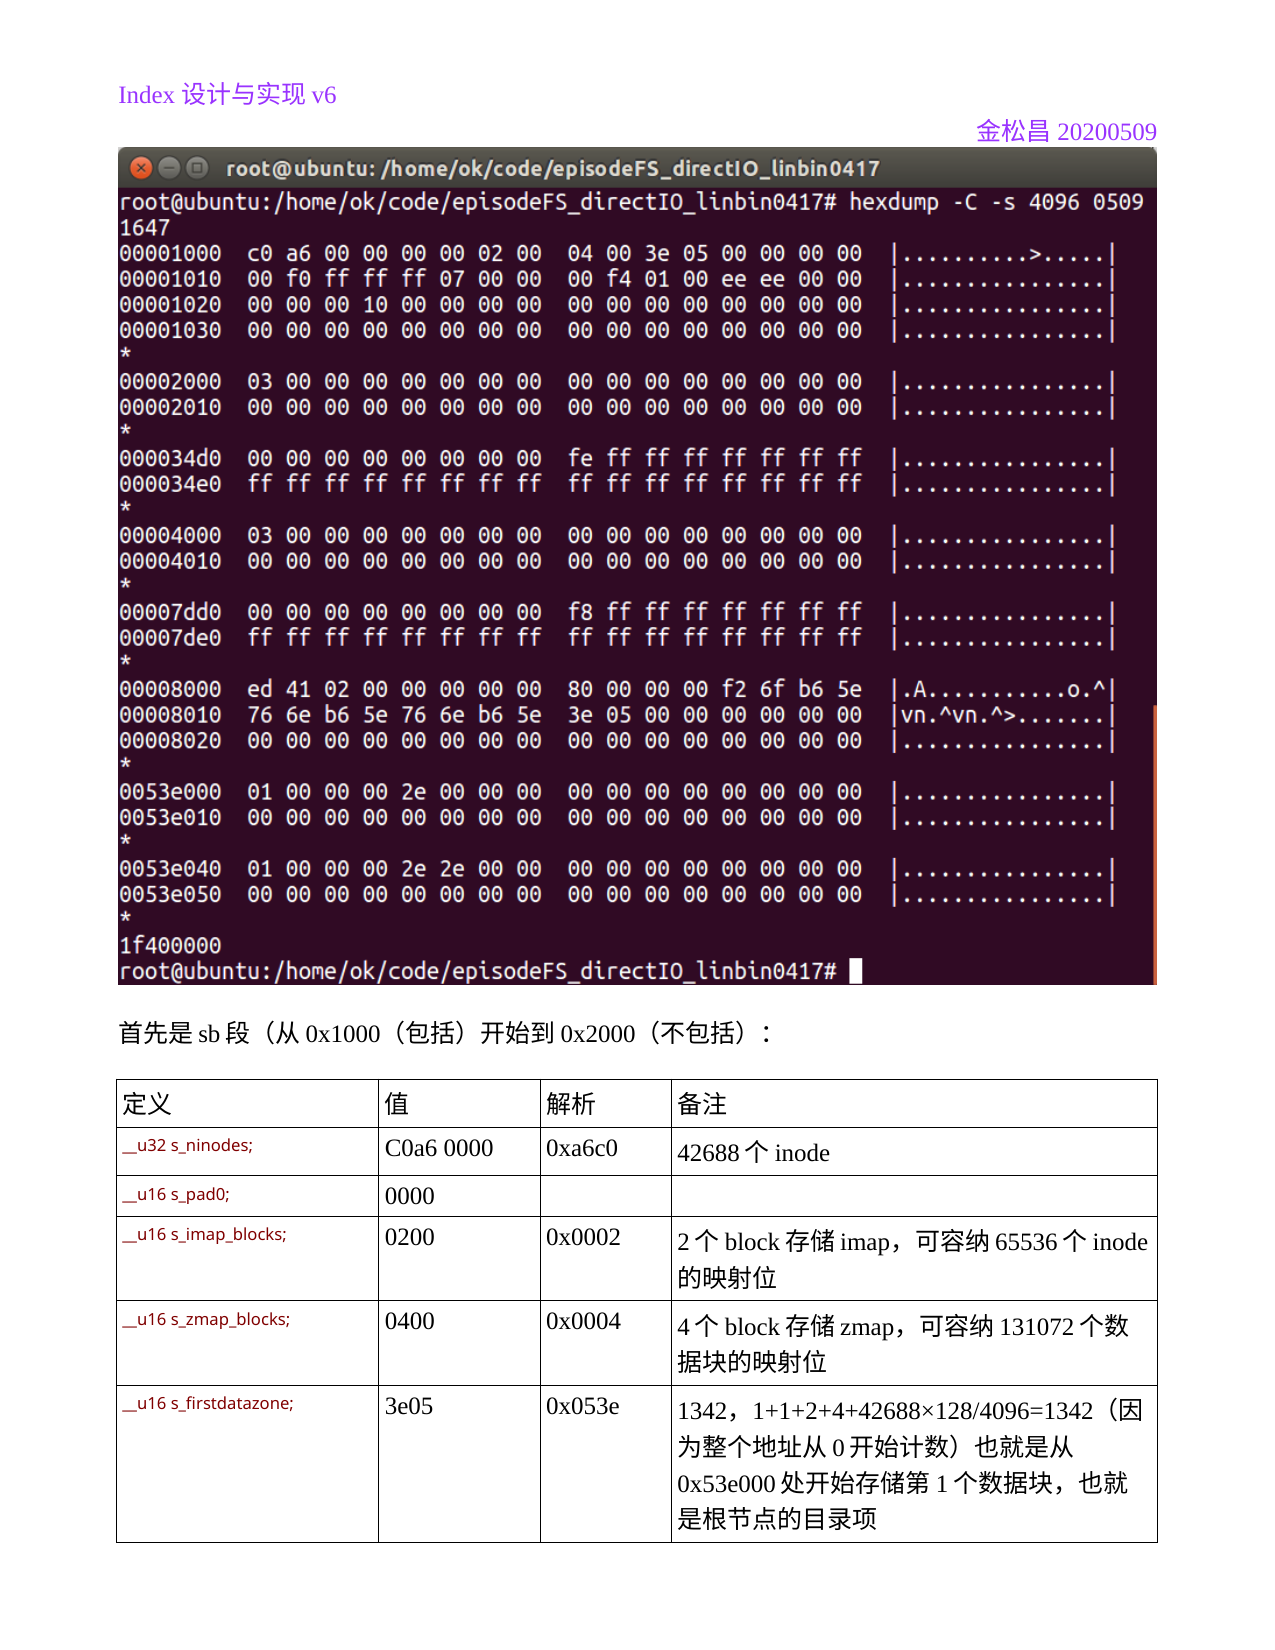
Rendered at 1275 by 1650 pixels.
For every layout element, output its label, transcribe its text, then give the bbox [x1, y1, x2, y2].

table_header 定义 [117, 1080, 378, 1127]
table_cell [672, 1176, 1157, 1216]
table_header 解析 [541, 1080, 671, 1127]
table_header 值 [379, 1080, 540, 1127]
table_cell 0xa6c0 [541, 1128, 671, 1175]
table_cell __u16 s_zmap_blocks; [117, 1301, 378, 1384]
table_cell __u16 s_pad0; [117, 1176, 378, 1216]
table_cell 2个block存储imap，可容纳65536个inode的映射位 [672, 1217, 1157, 1300]
table_cell 0x0002 [541, 1217, 671, 1300]
table_cell 0400 [379, 1301, 540, 1384]
table_cell C0a6 0000 [379, 1128, 540, 1175]
table_cell 0x0004 [541, 1301, 671, 1384]
table_cell 0x053e [541, 1386, 671, 1542]
table_cell __u16 s_firstdatazone; [117, 1386, 378, 1542]
table_cell [541, 1176, 671, 1216]
table_cell 0000 [379, 1176, 540, 1216]
table_cell __u32 s_ninodes; [117, 1128, 378, 1175]
text 首先是sb段（从0x1000（包括）开始到0x2000（不包括）： [118, 1013, 1157, 1050]
table_cell 3e05 [379, 1386, 540, 1542]
table_header 备注 [672, 1080, 1157, 1127]
table_cell 4个block存储zmap，可容纳131072个数据块的映射位 [672, 1301, 1157, 1384]
table_cell 0200 [379, 1217, 540, 1300]
table_cell 1342，1+1+2+4+42688×128/4096=1342（因为整个地址从0开始计数）也就是从0x53e000处开始存储第1个数据块，也就是根节点的目录项 [672, 1386, 1157, 1542]
table_cell 42688个inode [672, 1128, 1157, 1175]
table_cell __u16 s_imap_blocks; [117, 1217, 378, 1300]
